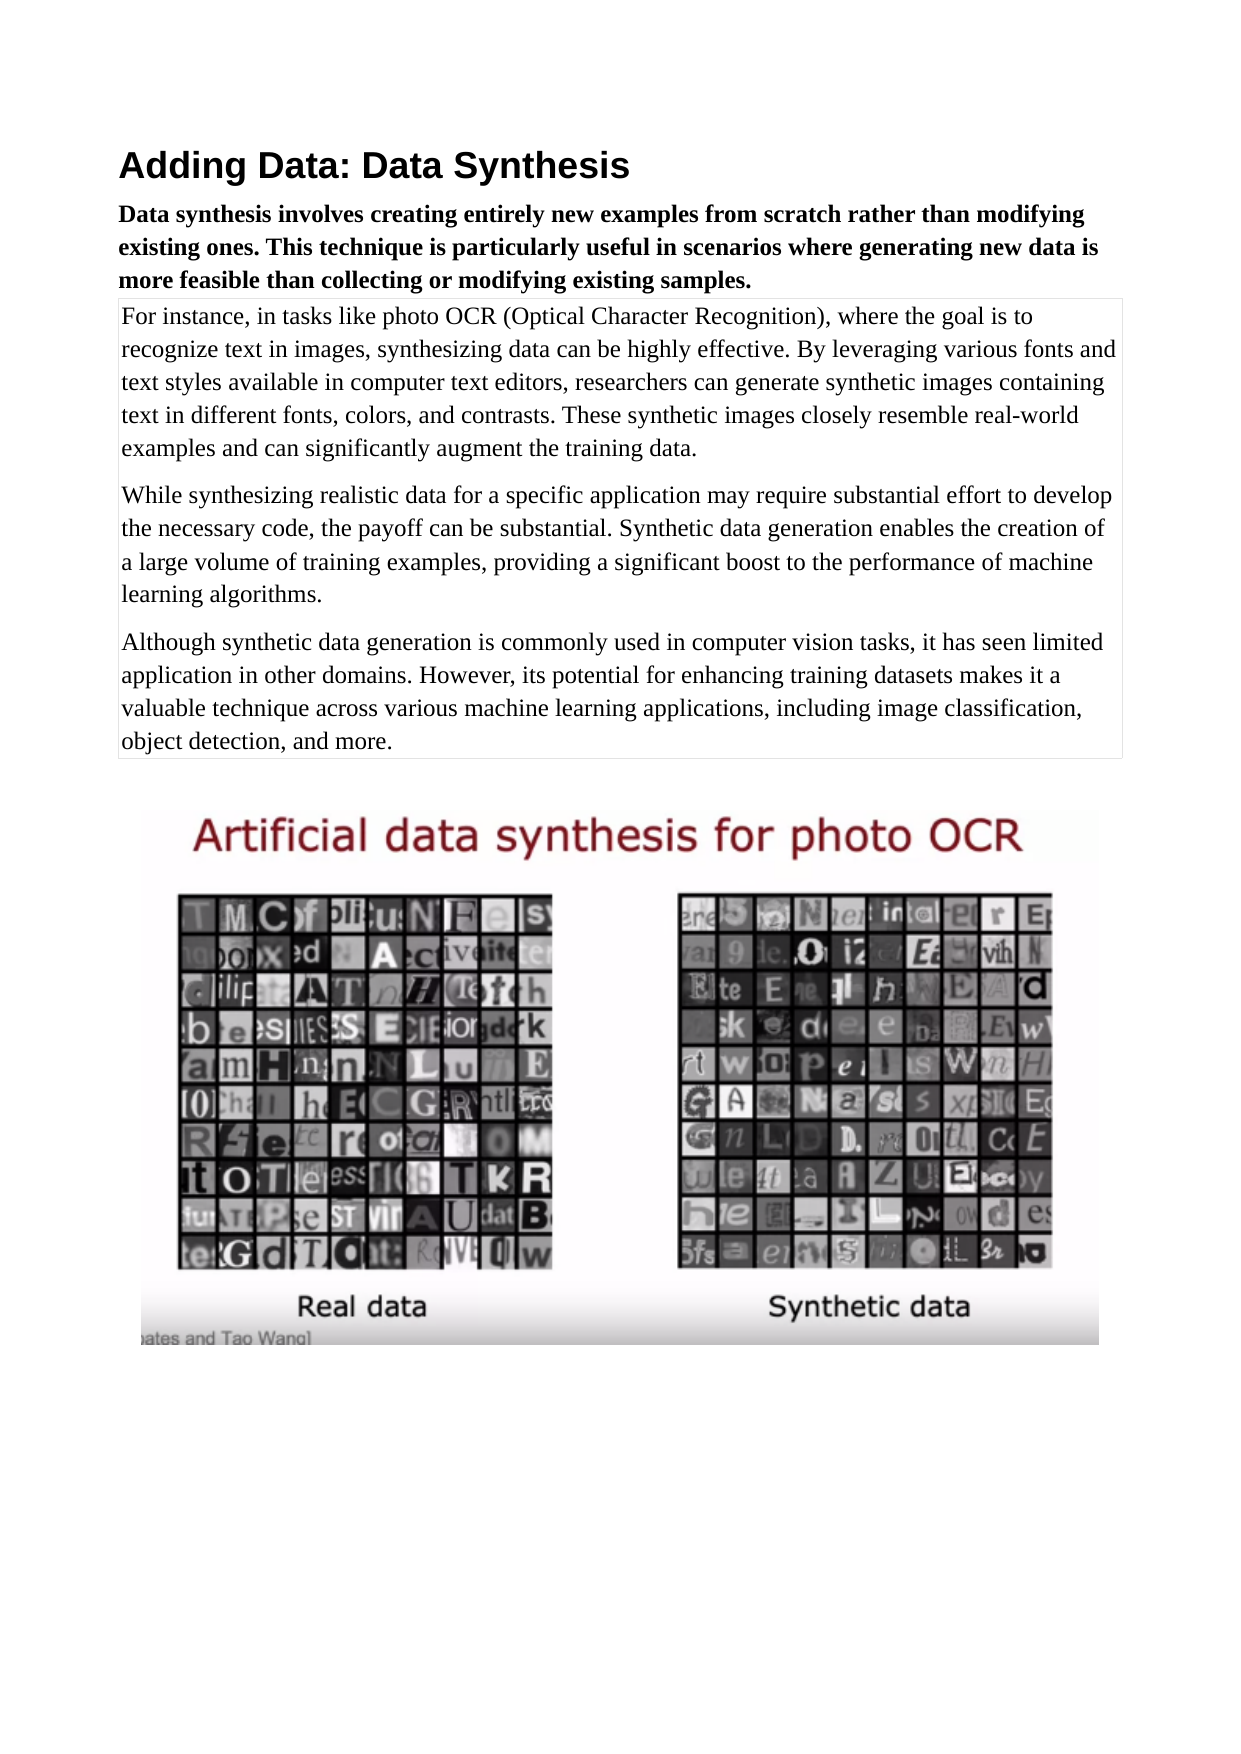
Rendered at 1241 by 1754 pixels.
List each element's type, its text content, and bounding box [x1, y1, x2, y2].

text Data synthesis involves creating entirely new examples from scratch rather than modifying existing ones. This technique is particularly useful in scenarios where generating new data is more feasible than collecting or modifying existing samples. [118, 199, 1122, 293]
text For instance, in tasks like photo OCR (Optical Character Recognition), where the goal is to recognize text in images, synthesizing data can be highly effective. By leveraging various fonts and text styles available in computer text editors, researchers can generate synthetic images containing text in different fonts, colors, and contrasts. These synthetic images closely resemble real-world examples and can significantly augment the training data. [119, 299, 1122, 462]
picture [141, 810, 1099, 1345]
text While synthesizing realistic data for a specific application may require substantial effort to develop the necessary code, the payoff can be substantial. Synthetic data generation enables the creation of a large volume of training examples, providing a significant boost to the performance of machine learning algorithms. [119, 477, 1122, 608]
subtitle Adding Data: Data Synthesis [118, 143, 1122, 186]
text Although synthetic data generation is commonly used in computer vision tasks, it has seen limited application in other domains. However, its potential for enhancing training datasets makes it a valuable technique across various machine learning applications, including image classification, object detection, and more. [119, 624, 1122, 758]
